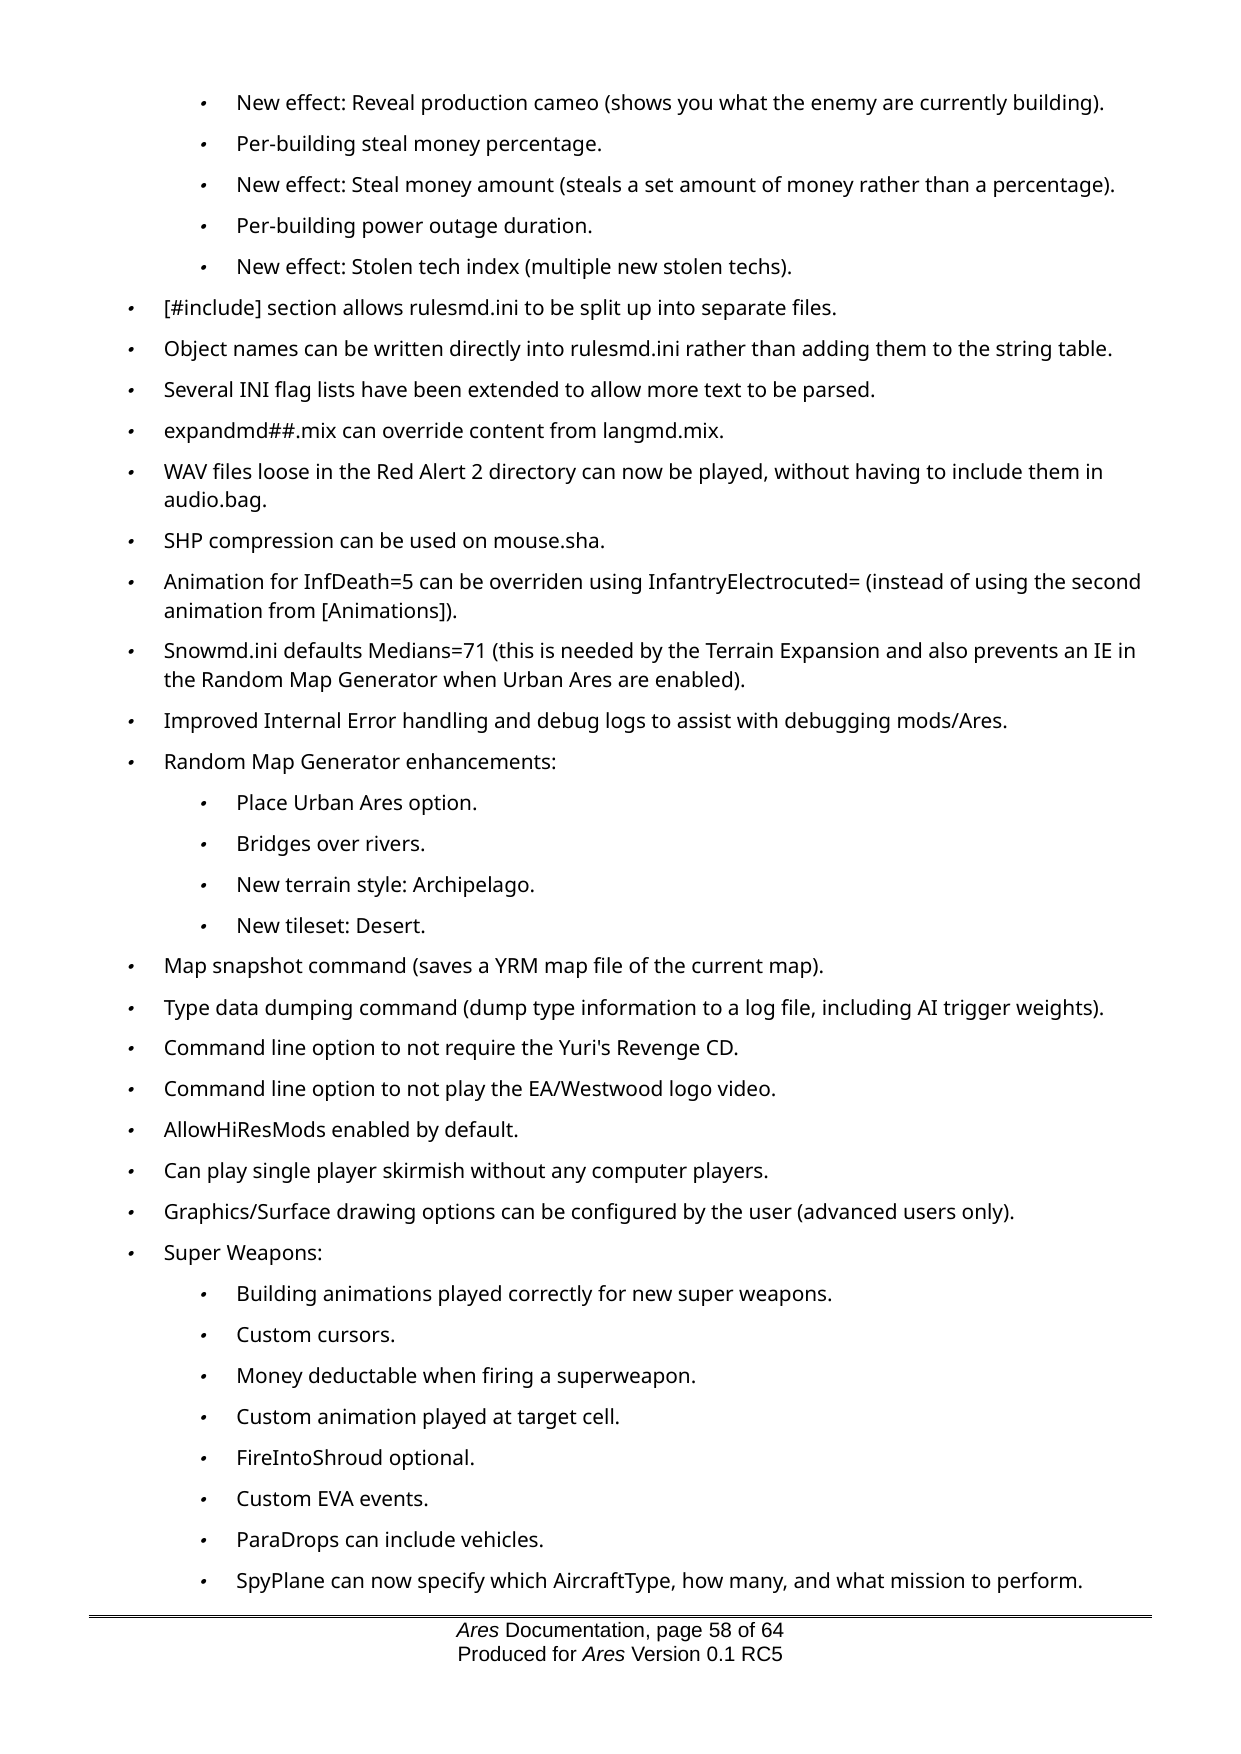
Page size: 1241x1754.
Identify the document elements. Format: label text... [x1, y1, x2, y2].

list New terrain style: Archipelago. [199, 870, 1152, 898]
list Custom cursors. [199, 1320, 1152, 1348]
list Bridges over rivers. [199, 829, 1152, 857]
list Building animations played correctly for new super weapons. [199, 1279, 1152, 1308]
list Place Urban Ares option. [199, 788, 1152, 816]
list AllowHiResMods enabled by default. [126, 1115, 1152, 1144]
list Super Weapons: [126, 1238, 1152, 1267]
list Object names can be written directly into rulesmd.ini rather than adding them to the string table. [126, 334, 1152, 363]
list Random Map Generator enhancements: [126, 747, 1152, 775]
list Type data dumping command (dump type information to a log file, including AI trigger weights). [126, 993, 1152, 1021]
list Custom EVA events. [199, 1484, 1152, 1512]
list [#include] section allows rulesmd.ini to be split up into separate files. [126, 293, 1152, 322]
list ParaDrops can include vehicles. [199, 1525, 1152, 1553]
list Money deductable when firing a superweapon. [199, 1361, 1152, 1389]
list expandmd##.mix can override content from langmd.mix. [126, 416, 1152, 444]
list SHP compression can be used on mouse.sha. [126, 526, 1152, 555]
list WAV files loose in the Red Alert 2 directory can now be played, without having to include them in audio.bag. [126, 457, 1152, 514]
list New tileset: Desert. [199, 911, 1152, 939]
list Animation for InfDeath=5 can be overriden using InfantryElectrocuted= (instead of using the second animation from [Animations]). [126, 567, 1152, 624]
list New effect: Stolen tech index (multiple new stolen techs). [199, 252, 1152, 281]
list Can play single player skirmish without any computer players. [126, 1156, 1152, 1185]
list Per-building steal money percentage. [199, 129, 1152, 158]
list New effect: Steal money amount (steals a set amount of money rather than a percentage). [199, 170, 1152, 199]
list FireIntoShroud optional. [199, 1443, 1152, 1471]
list Map snapshot command (saves a YRM map file of the current map). [126, 952, 1152, 980]
list Several INI flag lists have been extended to allow more text to be parsed. [126, 375, 1152, 403]
list New effect: Reveal production cameo (shows you what the enemy are currently building). [199, 88, 1152, 117]
list Improved Internal Error handling and debug logs to assist with debugging mods/Ares. [126, 706, 1152, 734]
list Graphics/Surface drawing options can be configured by the user (advanced users only). [126, 1197, 1152, 1226]
list Per-building power outage duration. [199, 211, 1152, 240]
list Command line option to not play the EA/Westwood logo video. [126, 1074, 1152, 1103]
list Command line option to not require the Yuri's Revenge CD. [126, 1033, 1152, 1062]
list Snowmd.ini defaults Medians=71 (this is needed by the Terrain Expansion and also prevents an IE in the Random Map Generator when Urban Ares are enabled). [126, 637, 1152, 693]
list Custom animation played at target cell. [199, 1402, 1152, 1430]
list SpyPlane can now specify which AircraftType, how many, and what mission to perform. [199, 1566, 1152, 1594]
